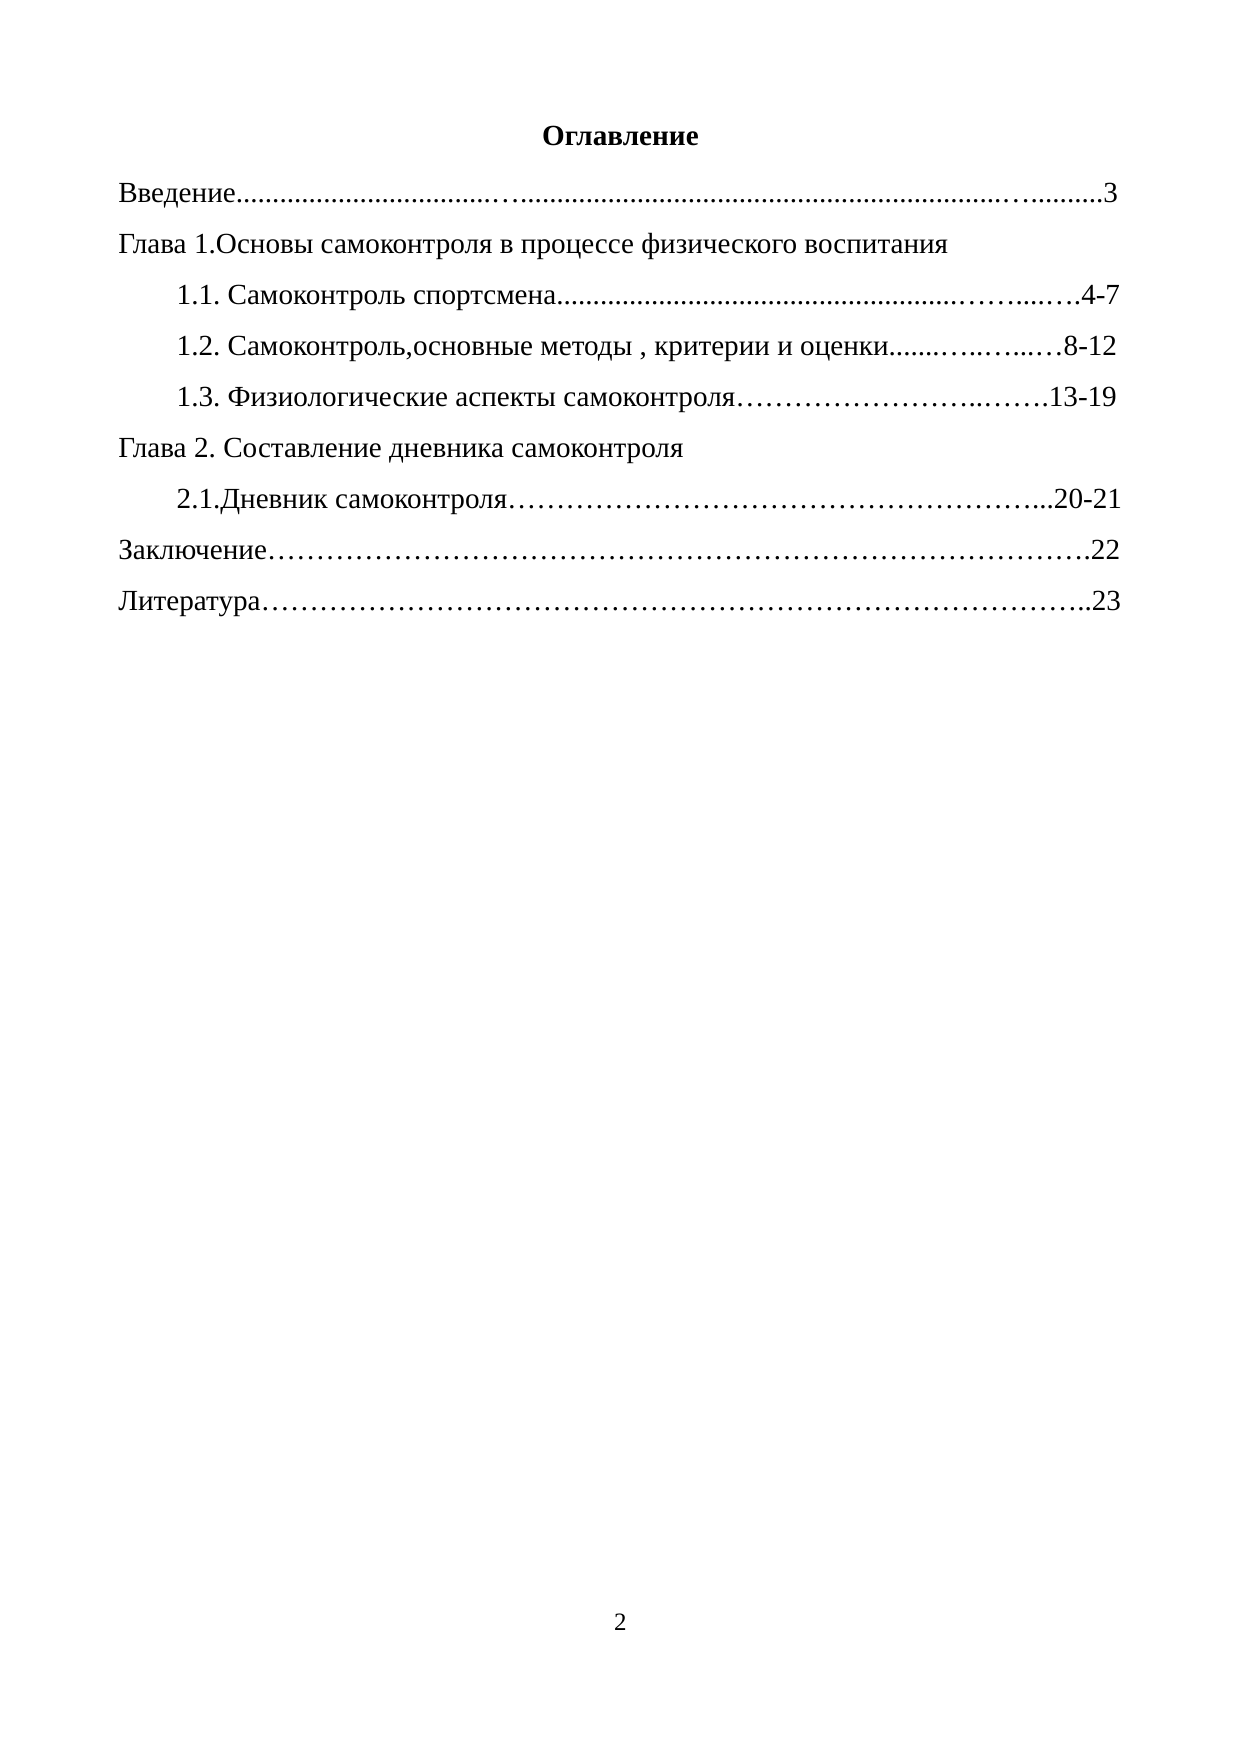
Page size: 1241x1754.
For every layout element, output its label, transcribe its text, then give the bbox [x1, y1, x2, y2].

text 1.2. Самоконтроль,основные методы , критерии и оценки.......…..…...…8-12 [118, 328, 1122, 361]
text Глава 2. Составление дневника самоконтроля [118, 430, 1122, 463]
text Оглавление [118, 118, 1122, 152]
text 2.1.Дневник самоконтроля………………………………………………...20-21 [118, 481, 1122, 514]
text Заключение………………………………………………………………………….22 [118, 532, 1122, 566]
text 1.1. Самоконтроль спортсмена.......................................................……....….4-7 [118, 277, 1122, 310]
text 1.3. Физиологические аспекты самоконтроля……………………..…….13-19 [118, 379, 1122, 412]
text Введение...................................…..................................................................…..........3 [118, 175, 1122, 208]
text Глава 1.Основы самоконтроля в процессе физического воспитания [118, 226, 1122, 259]
text Литература…………………………………………………………………………..23 [118, 583, 1122, 617]
